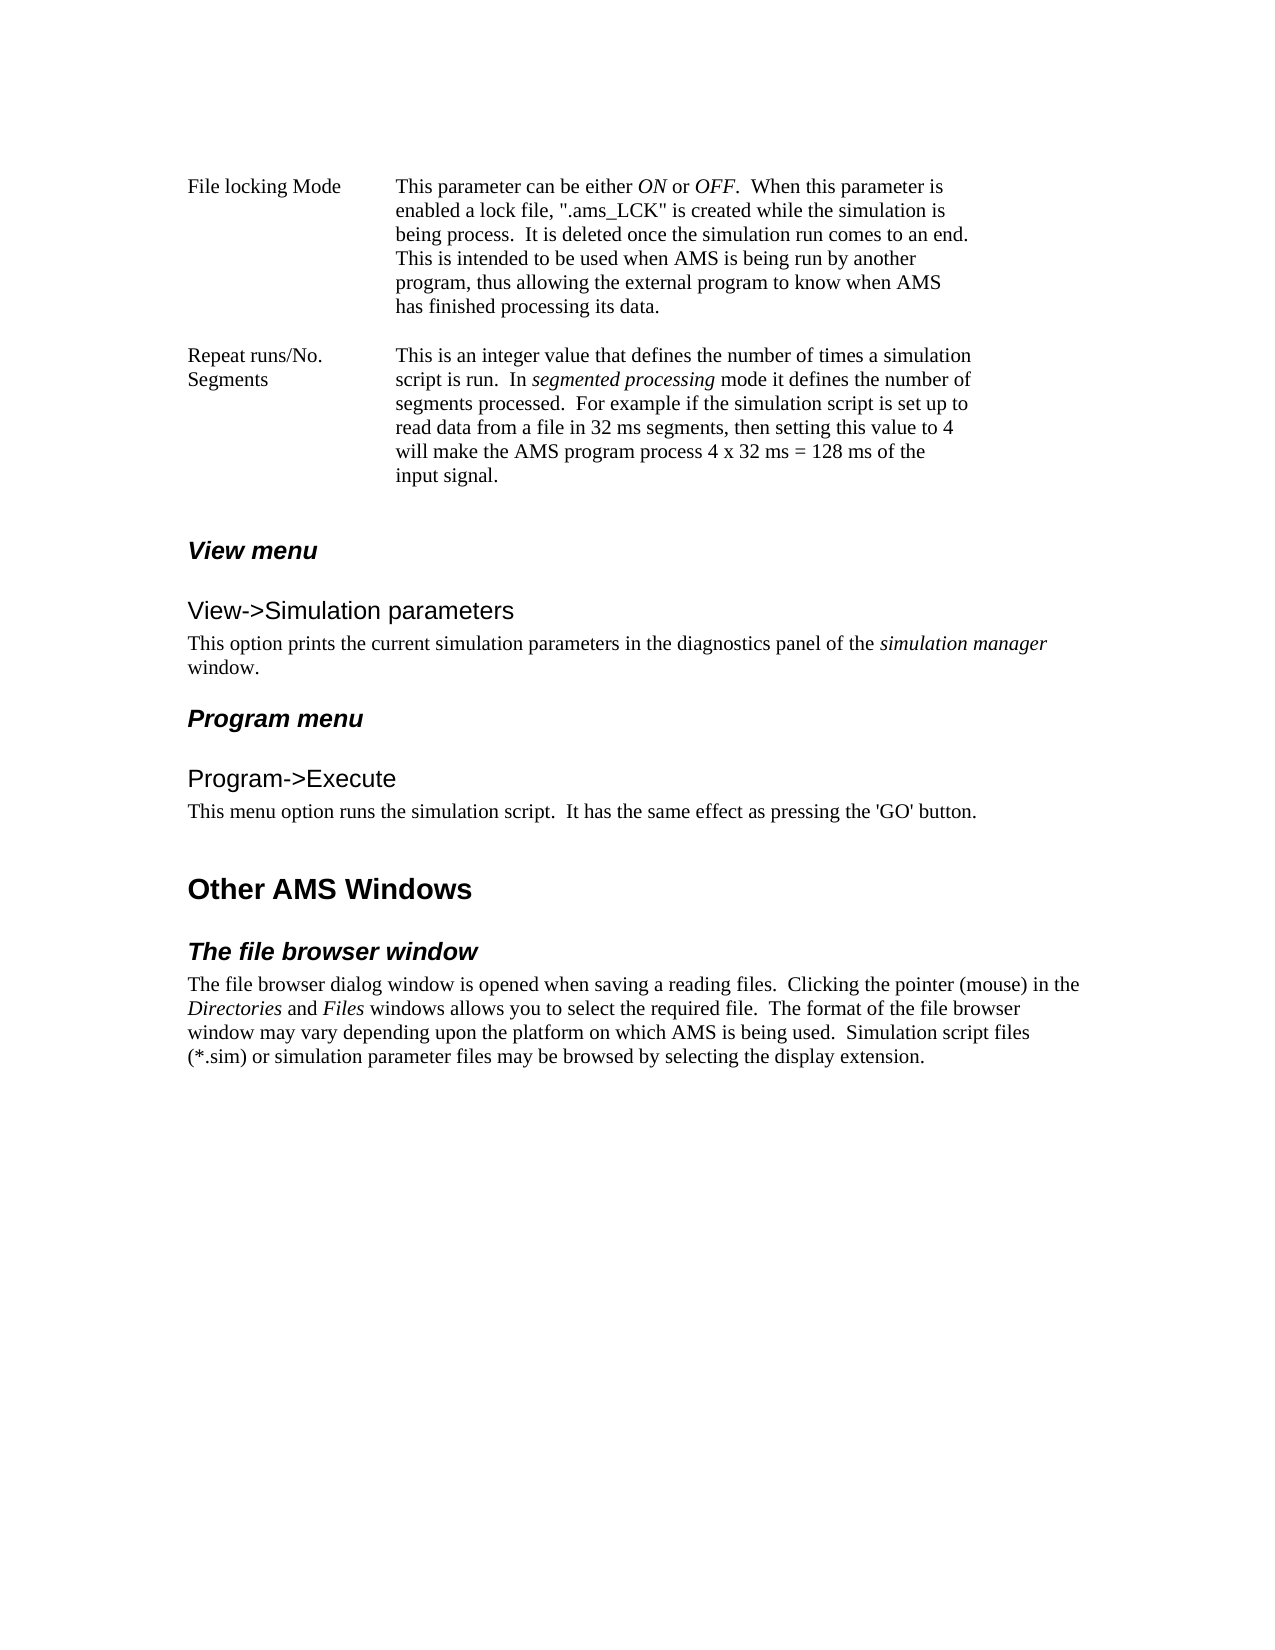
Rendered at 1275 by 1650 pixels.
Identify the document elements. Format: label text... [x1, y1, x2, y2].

table_cell [176, 319, 384, 342]
table_cell [384, 150, 984, 174]
text This menu option runs the simulation script. It has the same effect as pressing the 'GO' button. [187, 799, 1088, 823]
text The file browser dialog window is opened when saving a reading files. Clicking the pointer (mouse) in the Directories and Files windows allows you to select the required file. The format of the file browser window may vary depending upon the platform on which AMS is being used. Simulation script files (*.sim) or simulation parameter files may be browsed by selecting the display extension. [187, 972, 1088, 1068]
table_cell Repeat runs/No. Segments [176, 343, 384, 487]
subtitle View->Simulation parameters [187, 596, 1088, 625]
table_cell This is an integer value that defines the number of times a simulation script is run. In segmented processing mode it defines the number of segments processed. For example if the simulation script is set up to read data from a file in 32 ms segments, then setting this value to 4 will make the AMS program process 4 x 32 ms = 128 ms of the input signal. [384, 343, 984, 487]
subtitle The file browser window [187, 937, 1088, 966]
table_cell This parameter can be either ON or OFF. When this parameter is enabled a lock file, ".ams_LCK" is created while the simulation is being process. It is deleted once the simulation run comes to an end. This is intended to be used when AMS is being run by another program, thus allowing the external program to know when AMS has finished processing its data. [384, 174, 984, 318]
text This option prints the current simulation parameters in the diagnostics panel of the simulation manager window. [187, 631, 1088, 679]
subtitle View menu [187, 536, 1088, 565]
subtitle Program menu [187, 704, 1088, 733]
table_cell File locking Mode [176, 174, 384, 318]
table_cell [176, 150, 384, 174]
subtitle Program->Execute [187, 764, 1088, 793]
table_cell [384, 319, 984, 342]
subtitle Other AMS Windows [187, 872, 1088, 906]
